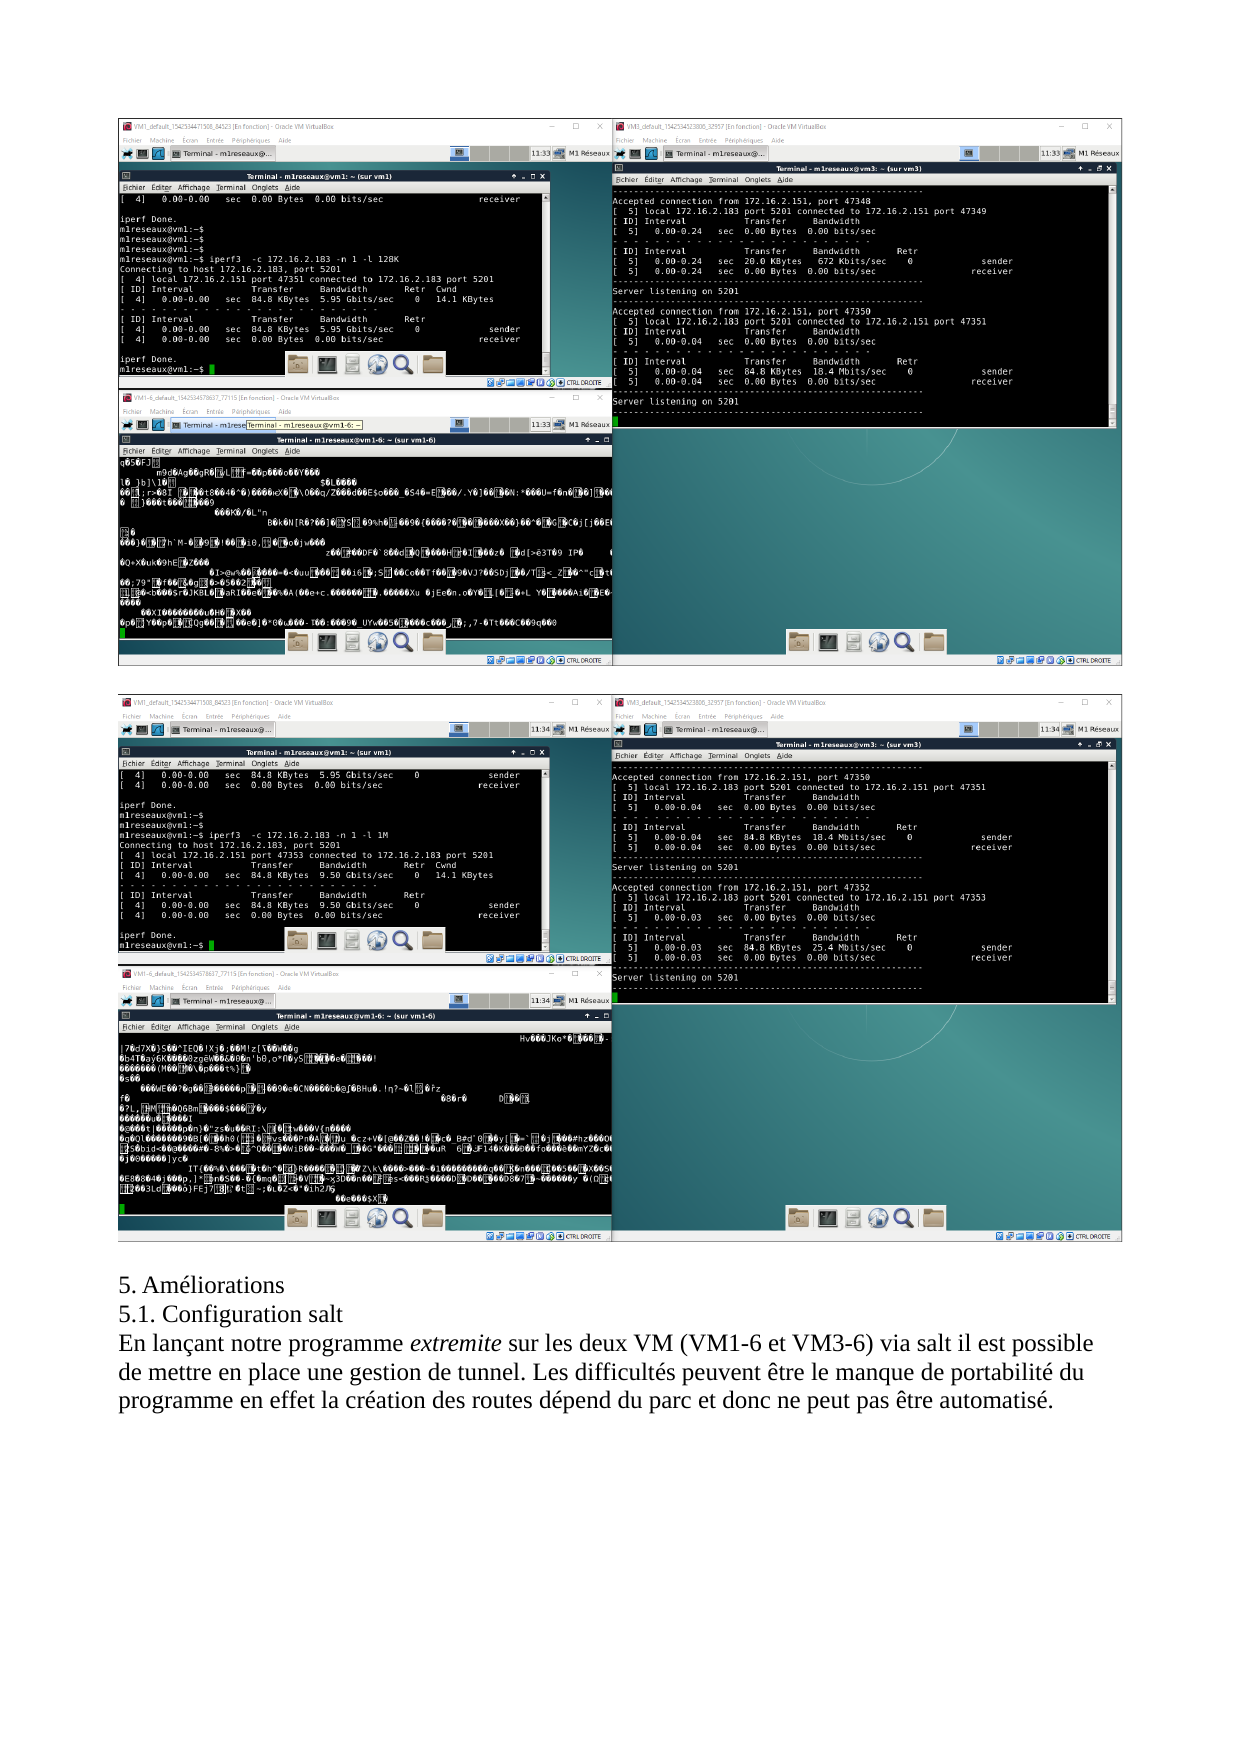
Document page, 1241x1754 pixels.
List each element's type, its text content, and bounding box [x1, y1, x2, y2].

text 5.1. Configuration salt [118, 1299, 1122, 1328]
picture [118, 118, 1123, 666]
text En lançant notre programme extremite sur les deux VM (VM1-6 et VM3-6) via salt il est possible de mettre en place une gestion de tunnel. Les difficultés peuvent être le manque de portabilité du programme en effet la création des routes dépend du parc et donc ne peut pas être automatisé. [118, 1328, 1122, 1414]
text 5. Améliorations [118, 1271, 1122, 1299]
picture [118, 694, 1123, 1242]
